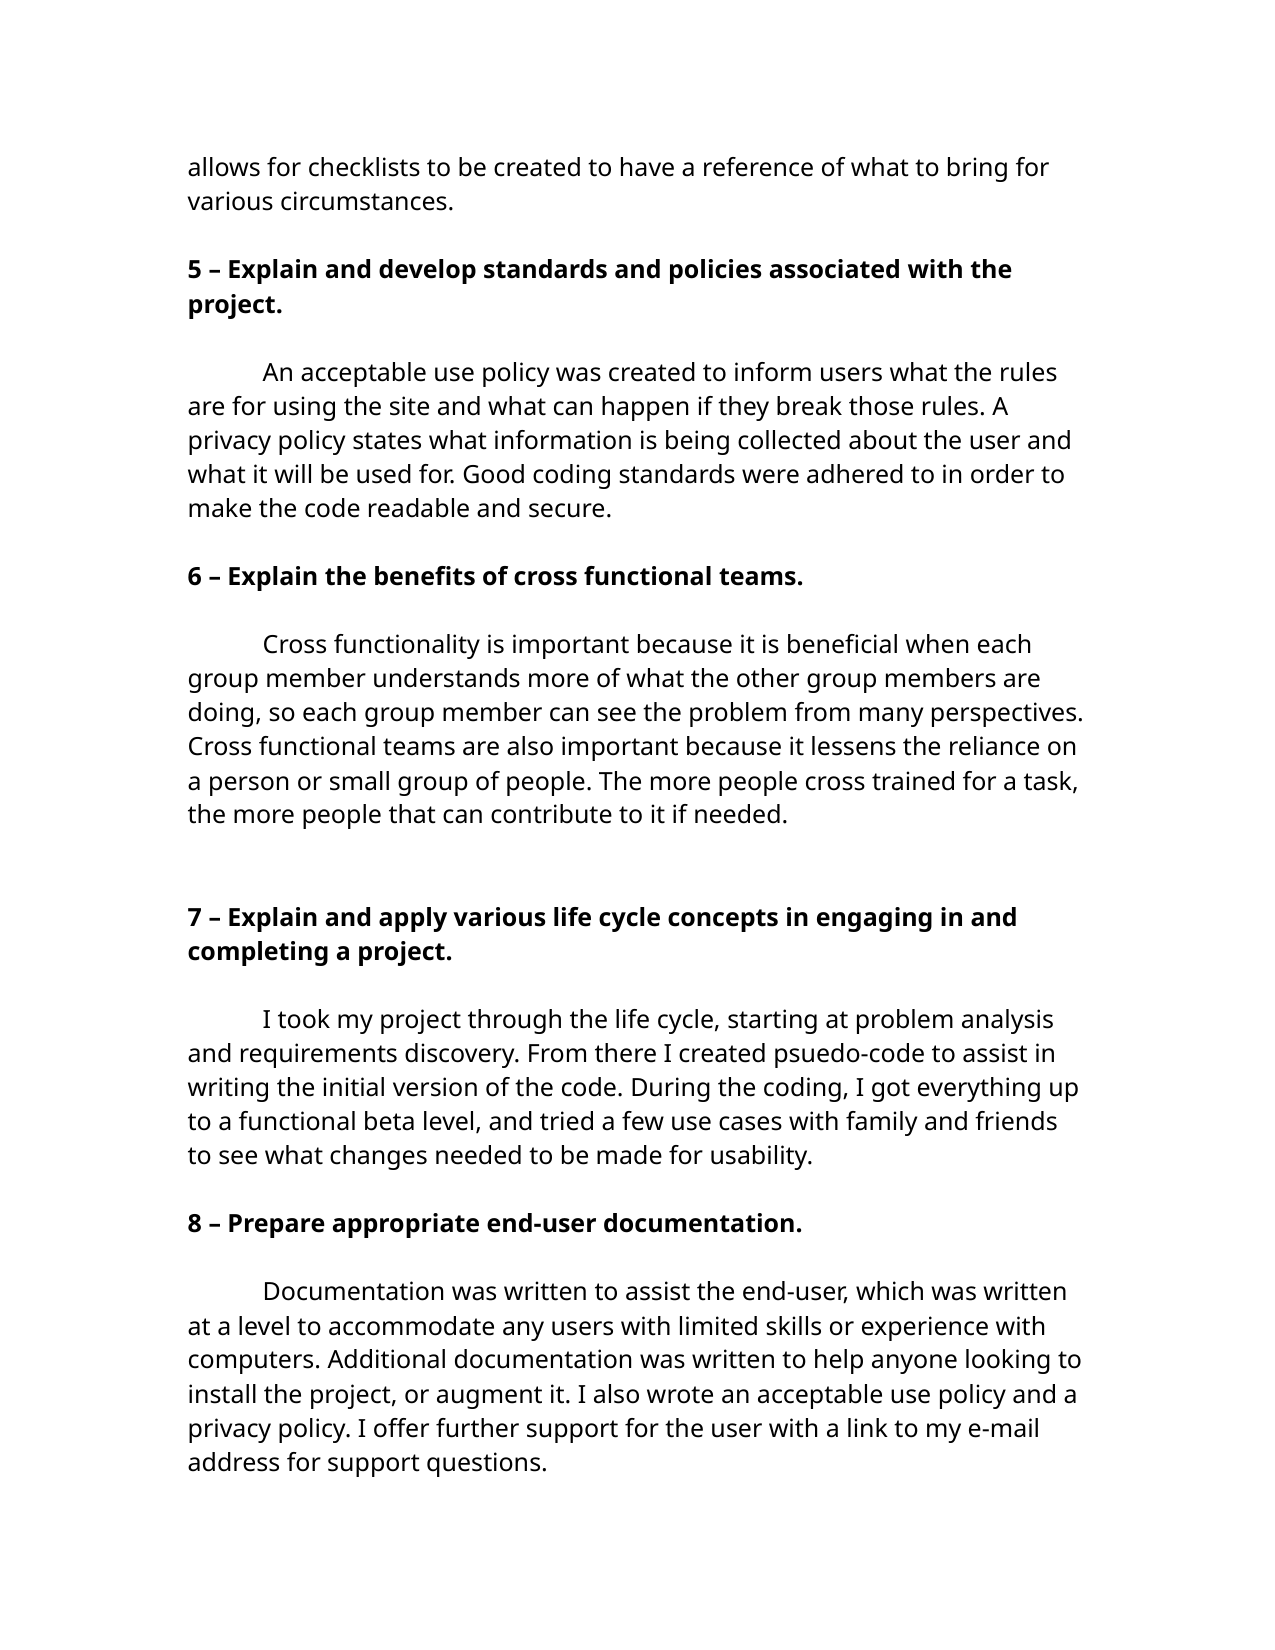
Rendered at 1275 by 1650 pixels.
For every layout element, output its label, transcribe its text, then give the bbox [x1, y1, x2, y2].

text An acceptable use policy was created to inform users what the rules are for using the site and what can happen if they break those rules. A privacy policy states what information is being collected about the user and what it will be used for. Good coding standards were adhered to in order to make the code readable and secure. [187, 354, 1087, 525]
text 6 – Explain the benefits of cross functional teams. [187, 559, 1087, 593]
text 7 – Explain and apply various life cycle concepts in engaging in and completing a project. [187, 899, 1087, 967]
text 8 – Prepare appropriate end-user documentation. [187, 1206, 1087, 1240]
text allows for checklists to be created to have a reference of what to bring for various circumstances. [187, 150, 1087, 218]
text I took my project through the life cycle, starting at problem analysis and requirements discovery. From there I created psuedo-code to assist in writing the initial version of the code. During the coding, I got everything up to a functional beta level, and tried a few use cases with family and friends to see what changes needed to be made for usability. [187, 1002, 1087, 1172]
text Documentation was written to assist the end-user, which was written at a level to accommodate any users with limited skills or experience with computers. Additional documentation was written to help anyone looking to install the project, or augment it. I also wrote an acceptable use policy and a privacy policy. I offer further support for the user with a link to my e-mail address for support questions. [187, 1274, 1087, 1478]
text 5 – Explain and develop standards and policies associated with the project. [187, 252, 1087, 320]
text Cross functionality is important because it is beneficial when each group member understands more of what the other group members are doing, so each group member can see the problem from many perspectives. Cross functional teams are also important because it lessens the reliance on a person or small group of people. The more people cross trained for a task, the more people that can contribute to it if needed. [187, 627, 1087, 831]
